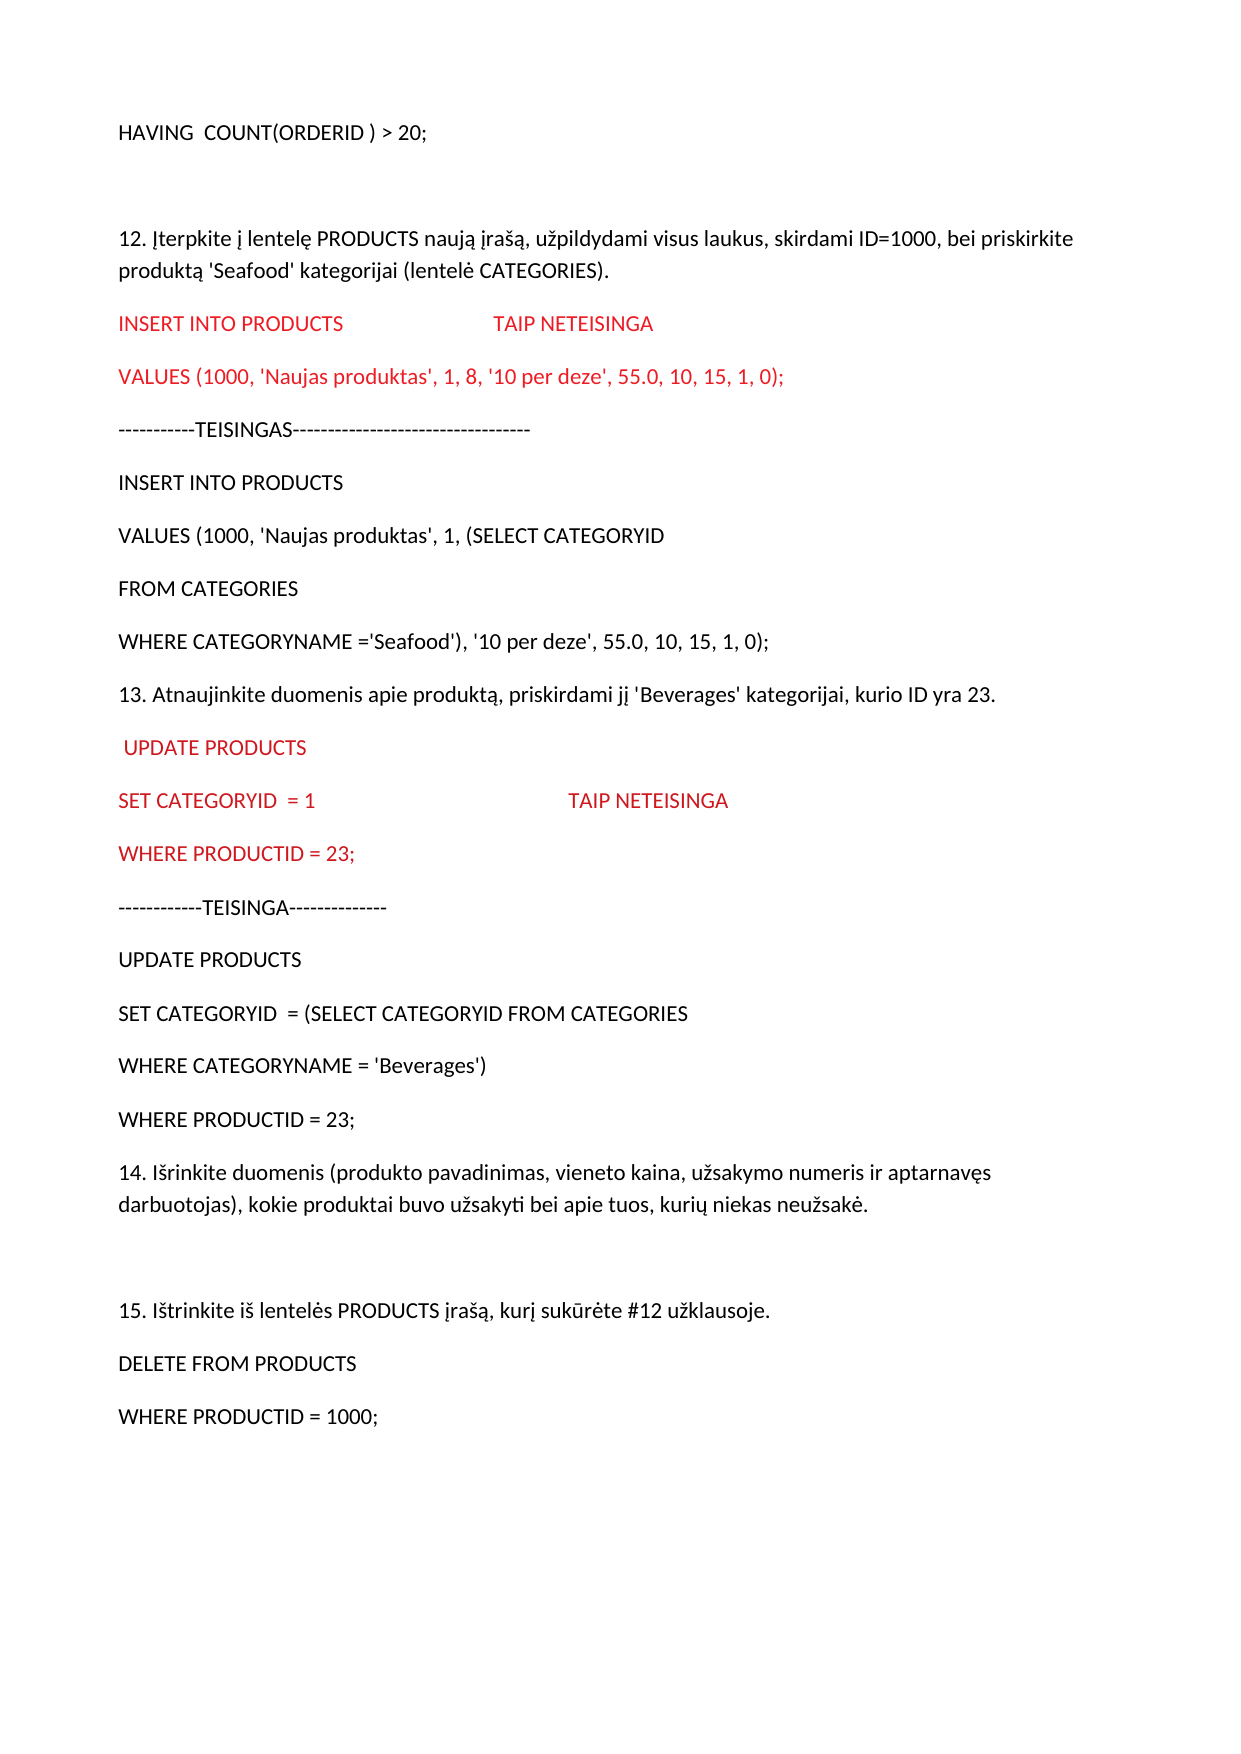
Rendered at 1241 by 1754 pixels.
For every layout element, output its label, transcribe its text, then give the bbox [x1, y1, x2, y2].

text WHERE PRODUCTID = 1000; [118, 1402, 1122, 1430]
text 15. Ištrinkite iš lentelės PRODUCTS įrašą, kurį sukūrėte #12 užklausoje. [118, 1296, 1122, 1324]
text HAVING COUNT(ORDERID ) > 20; [118, 118, 1122, 146]
text 14. Išrinkite duomenis (produkto pavadinimas, vieneto kaina, užsakymo numeris ir aptarnavęs darbuotojas), kokie produktai buvo užsakyti bei apie tuos, kurių niekas neužsakė. [118, 1158, 1122, 1218]
text DELETE FROM PRODUCTS [118, 1349, 1122, 1377]
text WHERE PRODUCTID = 23; [118, 1105, 1122, 1133]
text UPDATE PRODUCTS [118, 946, 1122, 974]
text UPDATE PRODUCTS [118, 733, 1122, 762]
text WHERE CATEGORYNAME = 'Beverages') [118, 1052, 1122, 1080]
text VALUES (1000, 'Naujas produktas', 1, 8, '10 per deze', 55.0, 10, 15, 1, 0); [118, 362, 1122, 390]
text VALUES (1000, 'Naujas produktas', 1, (SELECT CATEGORYID [118, 521, 1122, 549]
text ------------TEISINGA-------------- [118, 893, 1122, 921]
text SET CATEGORYID = 1 TAIP NETEISINGA [118, 787, 1122, 814]
text -----------TEISINGAS---------------------------------- [118, 415, 1122, 443]
text SET CATEGORYID = (SELECT CATEGORYID FROM CATEGORIES [118, 999, 1122, 1027]
text INSERT INTO PRODUCTS TAIP NETEISINGA [118, 309, 1122, 337]
text WHERE PRODUCTID = 23; [118, 839, 1122, 868]
text INSERT INTO PRODUCTS [118, 468, 1122, 496]
text 13. Atnaujinkite duomenis apie produktą, priskirdami jį 'Beverages' kategorijai, kurio ID yra 23. [118, 681, 1169, 708]
text WHERE CATEGORYNAME ='Seafood'), '10 per deze', 55.0, 10, 15, 1, 0); [118, 627, 1122, 656]
text 12. Įterpkite į lentelę PRODUCTS naują įrašą, užpildydami visus laukus, skirdami ID=1000, bei priskirkite produktą 'Seafood' kategorijai (lentelė CATEGORIES). [118, 224, 1122, 284]
text FROM CATEGORIES [118, 574, 1122, 602]
